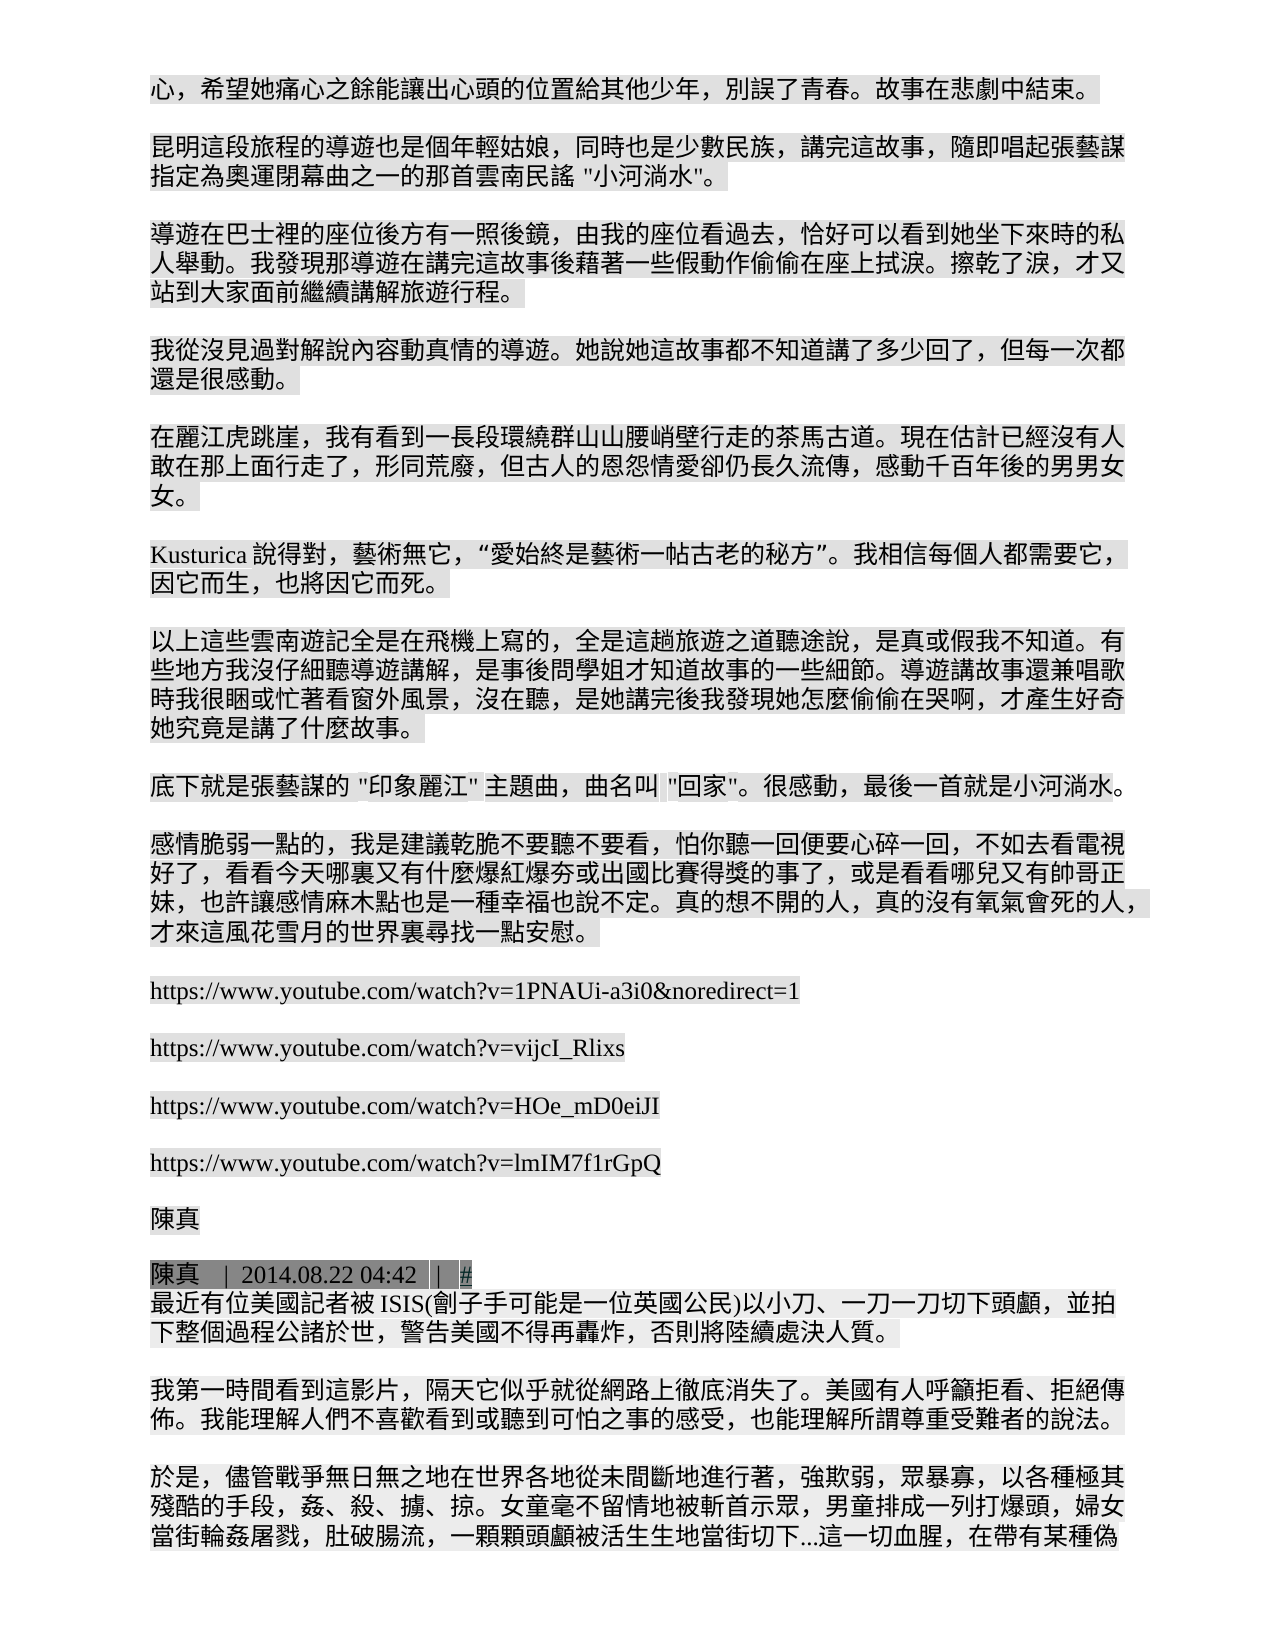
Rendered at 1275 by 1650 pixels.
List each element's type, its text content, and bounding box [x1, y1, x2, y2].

text 有個黨外朋友叫黃坤能，一般人應該沒聽過。我不知道他幾歲，將近三十年前認識他時，估計應該三十多歲，至少外表上看起來是這樣。但他當時卻已坐了十幾年牢剛出獄，換句話說，他大概唸高中那個年紀就去坐牢了。 我認識許多政治犯、叛亂犯及良心犯，黃坤能大概是所有人裏頭最年輕的一個，比黃華犯下叛亂案判無期的年紀應該還更輕。 黃坤能大約是1970年代初期那時候被抓，判無期徒刑，關了十幾年後假釋出獄。他的案子是因為他和一些朋友四處蒐購槍枝，企圖在台灣打游擊，暗殺官員。 黃坤能跟我說，他們組織了一個武裝團體叫台灣獨立革命軍(?)，把四處找來的槍枝先埋在土裏，結果不久就遭人密報，出師未捷，全數被捕，帶頭者槍斃，黃也許因為年輕，逃過一死。 最後一次看到他應該是1988年的520事件(我老了，而且事件那麼多，我不敢百分百確定是520事件)。 520那一天，我有三個家教工作，教完書回家已近深夜，發現朋友送我的電話答錄機較往常閃個不停，每閃一次表示有一通來電錄音。打開錄音帶，發現才一天的時間帶子就全錄滿了。那帶子理論上還在，我沒有消磁而保留下來。 當下播放錄音帶來聽，第一個打電話來的就是楊秋興。他顯然是在事件現場打公用電話，背景十分嘈雜。他很慌張地大喊說："228又發生了！有一個女學生被開槍打死了(其實是謠言，王雪峰確實被打，但沒有人開槍)，你趕緊帶一些學生上來支援。" 在那個年代，我上哪帶學生去參加革命？隔天一早，我一個人從高雄北上，跟戴振耀等人去警察局交涉釋放被捕的學生和民眾，我的好朋友陳啟昱(現在的高雄市副市長)也被抓，當他從警局裏頭走出來時，我喊他名字，他一臉茫然驚恐，走上前搭他肩膀，他竟然嚇得整個人抖了一下，滿身污泥，十分狼狽。 印象中，他在裏頭應該沒有被警察修理，但不少人在事件前後被打得頭破血流。雖然我不是絕對確定黃坤能所受的傷是在520農民運動那次事件，但始終忘不了他身上的傷。 那個傷其實也沒什麼，但不知道為什麼卻留下很深的記憶。記得他翻開他的背給我看，整片都是黑色的，打得整片背全是瘀青，無一處完膚。 我把這事情告訴另一個朋友。我說，看黃坤能這個傷勢，讓我有一種覺悟：往後我一定會盡一切所能，不用暴力，也不鼓吹暴力去對付任何所謂萬惡的敵人，因為暴力實在很醜陋。 人都是血肉之軀，打成這樣能不疼嗎？就算冷血的敵人自身也會有痛感吧？難道你真忍心看著你的敵人疼痛若此？就算一個萬惡的獨裁者五花大綁來到我前面，任憑我捅他幾刀，我也決計不幹。 非暴力的高調我很早就如雷灌耳。但也許在那一刻我才稍微意識到它的真實意義，在這之前，彷彿只是一種話語、話術，經不起考驗。 2003年美國入侵伊拉克，展開大屠殺，百萬生靈死於戰火。有一個伊拉克的阿嬤，大家族，一家老少十幾口。那天早上，阿嬤出門去附近空地餵雞，幾顆美軍炮彈瞬間把她的屋子夷為平地。當阿嬤返回家中，所有親人全死了。我看到的圖片是阿嬤身體靠著斷垣殘壁掩面哭泣。 報導中還提到，這位阿嬤找來幾個塑膠袋，在廢墟中尋找孫女媳婦兒子等人的殘骸，撿到一堆內臟，也分不清是誰的，就全塞進這袋子裏。 我始終記得這個伊拉克的阿嬤，記得那隻衝向烈燄的駱馱。再怎麼重大、複雜的事端，留在記憶深處的往往只是一兩個影像，一個眼神，幾句話。 如果我是她，如果哪一天我竟然得在已成廢墟的家中尋找親人的內臟殘骸，丟進塑膠袋，那我還會有活下去的勇氣或意願嗎？我真能堅守非暴力信念嗎？恐怕很難。我對自己沒有這份自信。 但我其實也明白，這時候，能撫慰我的絕不是敵人或兇手的鮮血；能讓人獲得安慰的無非就是：風，花，雪，月。 幾個月前去雲南，走訪大理、昆明、麗江及香格里拉，勘察尋找日後長居之地。當地導遊說，大理這地方可以四個字來總結：風、花、雪、月；上觀風，下觀花，蒼山雪、洱海月。那個女導遊還說了幾個故事，很動人。 我常想，一個人哪怕是花上一輩子去追尋一片美麗的雲卻仍一無所獲，都還是值得的。維根斯坦總是叫人要忘掉這個世界，把整顆地球拋在一邊。荷索也老往外太空追尋；他說這個外太空計畫比他的生命還大上許多；如果來不到外太空，找不到那份美，他也不願茍活。 我常想在墓碑上刻下荷索那句話："即使戰爭爆發，我也毫無察覺。" 這話也許聽起來很弔詭，一個人怎麼可能老是講戰爭，但卻又說他對戰爭無絲毫察覺？ 這話能懂的自然懂，不懂的永遠也不可能懂。我們常講一些事，也許是因為除了那些事以外的世界根本無法言說。誰能講風的事，花的事？講山上的雪，海上的月？這些事說不明白的，但這四樣東西也許才是所有生命的共同歸宿。 那些雲南的日子，我在麗江的玉龍雪山下看了張藝謀導演的 "印象麗江"。它就在海拔五千多公尺的玉龍雪山的半山腰演出，美得不像話，感情脆弱一點的，恐怕不知道得灑上多少眼淚來償還這份美。那畫面，大約只能出現在夢境裡而難以想像。 玉龍雪山是麗江納西族人的聖山，同時也是當地相愛男女情緣難償的殉情地。納西族人戀愛是自由的，但要跟誰結婚卻只能聽從父母安排，形成納西族人一種殉情文化。 相傳很多年以前，有一女子叫久命，愛上一男叫羽排，父母反對兩人結連理。久命情感溫婉卻性格剛烈，憤而與羽排共騎一匹小馬，在此投崖殉情。久命弟弟由後追上山欲阻擋，但姊已香消玉殞。弟弟對著山峰哭喊："阿姊！阿姊！妳走吧！去天國吧！在那裡，再也沒有憂愁。" 戲裡，久命的弟弟還唱道："咱們的相聚若是天註定，為何當離別來臨時，我心卻如此悲傷？" 納西族人信奉東巴教，教義中提到一鳥語花香的美麗天國叫做 "玉龍第三國"，殉情者的魂魄相偕來到此地。相愛男女若無法在世上得到認同，便由玉龍雪山一躍而下，屍體通常就滾落在一個叫雲杉坪的山谷，也就是當地所謂殉情谷，很可能就是我們搭纜車(當地人稱為索道)的那片山谷。 當地導遊還提到，2008年北京奧運閉幕式，張藝謀選了一首曲子做為閉幕曲，我猜應該是 "小河淌水" 這首雲南民謠。如果我沒聽錯，導遊的意思是：這曲子源自雲南少數民族的一個傳說。 話說雲南麗江昆明是茶馬古道的唯一中轉站，沿途高山險嶺行走峭壁之間，十人踏上茶馬古道謀生，數年後生還者往往僅三、四人。這些往來做生意的人就叫馬幫，幫有幫頭，叫馬鍋頭，負責領隊。 有一天，馬幫裡有個小夥子，愛上雲南當地一個少數民族女子，送一手鐲做為定情物，相約一年後返回雲南迎娶。女子很開心，出示手鐲給父母與族人看，大夥亦開心。可是，一年後，馬幫隊伍返回，途經雲南，獨不見小夥子。女子失望。 馬鍋頭說，"小姑娘呀，妳別傻了，妳的心上人路經越南，看中一女子，比妳長得美，談吐又好，已經跟她走了。" 女子聞言，傷心欲絕。但她心裏不相信她的心上人會如此絕情。每年，她依然盼著馬幫隊伍的歸來，但隊伍之中始終沒有她心上人的身影。 如此五年過去了，追求者眾，但女子始終不願嫁人。那一年，馬幫隊伍再次回到雲南，女子穿起新娘妝，長跪馬幫隊伍面前，要求告訴真相，跪到兩個膝蓋都流血了。 馬鍋頭嘆了一口氣，決定告訴她實情。原來小夥子不但信守婚約誓盟，而且隊伍每到一處，便張羅結婚飾禮，準備迎娶，正當要返回雲南這一段山腰峭壁險路時，小夥子選了一匹雲南特有的小馬。 這種馬體型真的很小。我在雲南路上幾次看到這種小馬，很乖，很賣力很使勁，總是能揹上比牠自己的體重兩三倍以上的重量。 可是，所謂老馬識途，小夥子這頭小馬年齡小，沒走過這麼險峻的山崖路，不知避開危險，一個不小心眼看就要掉進山谷。小夥子心地善良，千鈞一髮之際硬是伸手抓住小馬，力氣不支卻仍不願放手，隨即連馬帶人一同跌進山谷。 馬鍋頭不希望那小姑娘傷心，所以就瞎掰了一個變心的故事，希望小姑娘與其傷心不如痛心，希望她痛心之餘能讓出心頭的位置給其他少年，別誤了青春。故事在悲劇中結束。 昆明這段旅程的導遊也是個年輕姑娘，同時也是少數民族，講完這故事，隨即唱起張藝謀指定為奧運閉幕曲之一的那首雲南民謠 "小河淌水"。 導遊在巴士裡的座位後方有一照後鏡，由我的座位看過去，恰好可以看到她坐下來時的私人舉動。我發現那導遊在講完這故事後藉著一些假動作偷偷在座上拭淚。擦乾了淚，才又站到大家面前繼續講解旅遊行程。 我從沒見過對解說內容動真情的導遊。她說她這故事都不知道講了多少回了，但每一次都還是很感動。 在麗江虎跳崖，我有看到一長段環繞群山山腰峭壁行走的茶馬古道。現在估計已經沒有人敢在那上面行走了，形同荒廢，但古人的恩怨情愛卻仍長久流傳，感動千百年後的男男女女。 Kusturica說得對，藝術無它，“愛始終是藝術一帖古老的秘方”。我相信每個人都需要它，因它而生，也將因它而死。 以上這些雲南遊記全是在飛機上寫的，全是這趟旅遊之道聽途說，是真或假我不知道。有些地方我沒仔細聽導遊講解，是事後問學姐才知道故事的一些細節。導遊講故事還兼唱歌時我很睏或忙著看窗外風景，沒在聽，是她講完後我發現她怎麼偷偷在哭啊，才產生好奇她究竟是講了什麼故事。 底下就是張藝謀的 "印象麗江" 主題曲，曲名叫 "回家"。很感動，最後一首就是小河淌水。 感情脆弱一點的，我是建議乾脆不要聽不要看，怕你聽一回便要心碎一回，不如去看電視好了，看看今天哪裏又有什麼爆紅爆夯或出國比賽得獎的事了，或是看看哪兒又有帥哥正妹，也許讓感情麻木點也是一種幸福也說不定。真的想不開的人，真的沒有氧氣會死的人，才來這風花雪月的世界裏尋找一點安慰。 https://www.youtube.com/watch?v=1PNAUi-a3i0&noredirect=1 https://www.youtube.com/watch?v=vijcI_Rlixs https://www.youtube.com/watch?v=HOe_mD0eiJI https://www.youtube.com/watch?v=lmIM7f1rGpQ 陳真 [150, 75, 1125, 1235]
text 陳真 | 2014.08.22 04:42 | # [150, 1260, 1125, 1289]
text 最近有位美國記者被ISIS(劊子手可能是一位英國公民)以小刀、一刀一刀切下頭顱，並拍下整個過程公諸於世，警告美國不得再轟炸，否則將陸續處決人質。 我第一時間看到這影片，隔天它似乎就從網路上徹底消失了。美國有人呼籲拒看、拒絕傳佈。我能理解人們不喜歡看到或聽到可怕之事的感受，也能理解所謂尊重受難者的說法。 於是，儘管戰爭無日無之地在世界各地從未間斷地進行著，強欺弱，眾暴寡，以各種極其殘酷的手段，姦、殺、擄、掠。女童毫不留情地被斬首示眾，男童排成一列打爆頭，婦女當街輪姦屠戮，肚破腸流，一顆顆頭顱被活生生地當街切下...這一切血腥，在帶有某種偽 [150, 1289, 1125, 1551]
